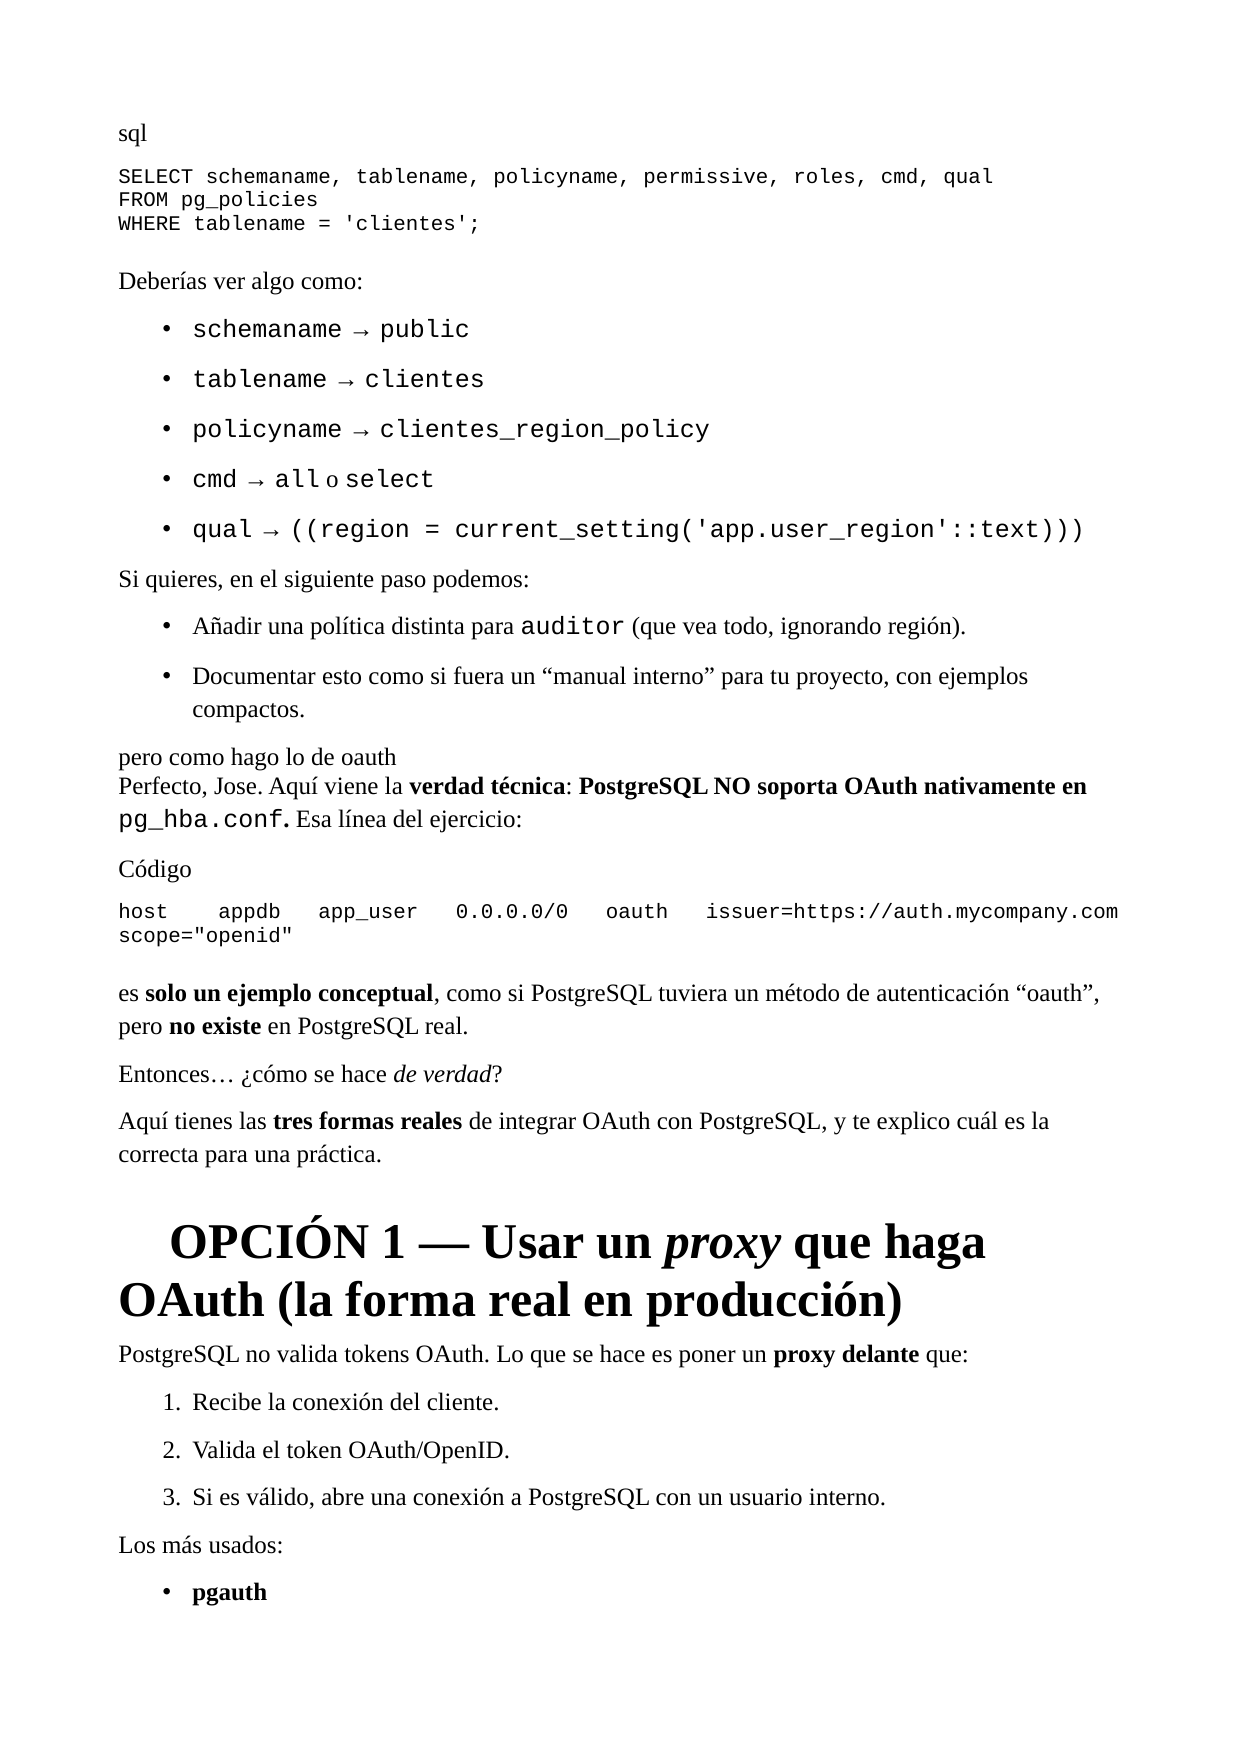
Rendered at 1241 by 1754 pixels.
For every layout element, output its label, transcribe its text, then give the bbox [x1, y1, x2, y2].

list cmd → all o select [162, 464, 1122, 494]
text Perfecto, Jose. Aquí viene la verdad técnica: PostgreSQL NO soporta OAuth nativamente en pg_hba.conf. Esa línea del ejercicio: [118, 771, 1122, 834]
text Deberías ver algo como: [118, 266, 1122, 295]
text PostgreSQL no valida tokens OAuth. Lo que se hace es poner un proxy delante que: [118, 1339, 1122, 1368]
text host appdb app_user 0.0.0.0/0 oauth issuer=https://auth.mycompany.com scope="openid" [118, 901, 1122, 949]
text Entonces… ¿cómo se hace de verdad? [118, 1059, 1122, 1087]
subtitle 🧭 OPCIÓN 1 — Usar un proxy que haga OAuth (la forma real en producción) [118, 1212, 1122, 1327]
list policyname → clientes_region_policy [162, 414, 1122, 444]
list Valida el token OAuth/OpenID. [162, 1435, 1122, 1463]
text sql [118, 118, 1122, 147]
list schemaname → public [162, 314, 1122, 344]
text Si quieres, en el siguiente paso podemos: [118, 564, 1122, 592]
text FROM pg_policies [118, 189, 1122, 213]
text Los más usados: [118, 1530, 1122, 1559]
text Aquí tienes las tres formas reales de integrar OAuth con PostgreSQL, y te explico cuál es la correcta para una práctica. [118, 1106, 1122, 1168]
list Añadir una política distinta para auditor (que vea todo, ignorando región). [162, 611, 1122, 642]
text WHERE tablename = 'clientes'; [118, 213, 1122, 237]
list Si es válido, abre una conexión a PostgreSQL con un usuario interno. [162, 1482, 1122, 1511]
list qual → ((region = current_setting('app.user_region'::text))) [162, 514, 1122, 544]
list tablename → clientes [162, 364, 1122, 394]
text Código [118, 854, 1122, 882]
text pero como hago lo de oauth [118, 742, 1122, 771]
list pgauth [162, 1577, 1122, 1606]
list Documentar esto como si fuera un “manual interno” para tu proyecto, con ejemplos compactos. [162, 661, 1122, 723]
text SELECT schemaname, tablename, policyname, permissive, roles, cmd, qual [118, 166, 1122, 189]
list Recibe la conexión del cliente. [162, 1387, 1122, 1416]
text es solo un ejemplo conceptual, como si PostgreSQL tuviera un método de autenticación “oauth”, pero no existe en PostgreSQL real. [118, 978, 1122, 1040]
